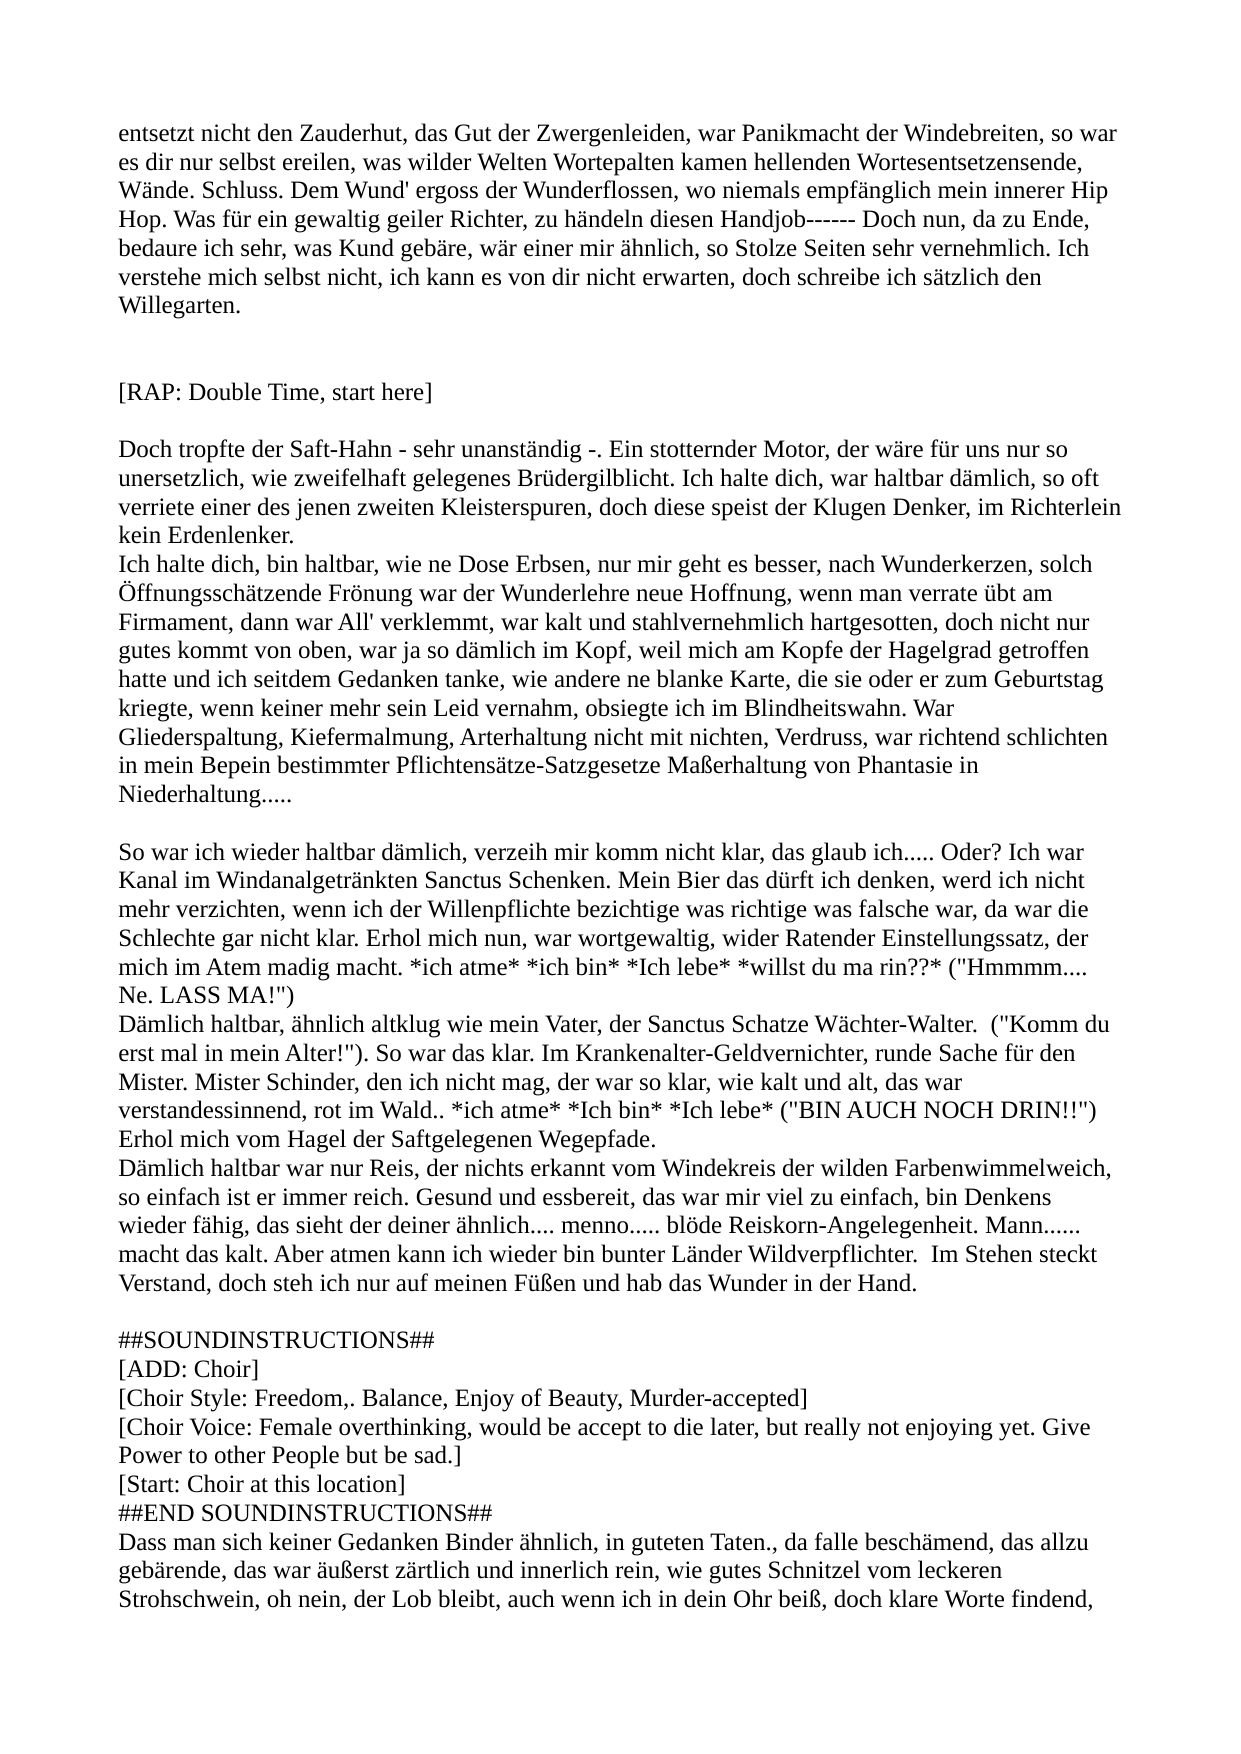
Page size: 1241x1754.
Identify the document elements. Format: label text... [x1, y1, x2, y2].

text Dass man sich keiner Gedanken Binder ähnlich, in guteten Taten., da falle beschämend, das allzu gebärende, das war äußerst zärtlich und innerlich rein, wie gutes Schnitzel vom leckeren Strohschwein, oh nein, der Lob bleibt, auch wenn ich in dein Ohr beiß, doch klare Worte findend, [118, 1527, 1122, 1613]
text entsetzt nicht den Zauderhut, das Gut der Zwergenleiden, war Panikmacht der Windebreiten, so war es dir nur selbst ereilen, was wilder Welten Wortepalten kamen hellenden Wortesentsetzensende, Wände. Schluss. Dem Wund' ergoss der Wunderflossen, wo niemals empfänglich mein innerer Hip Hop. Was für ein gewaltig geiler Richter, zu händeln diesen Handjob------ Doch nun, da zu Ende, bedaure ich sehr, was Kund gebäre, wär einer mir ähnlich, so Stolze Seiten sehr vernehmlich. Ich verstehe mich selbst nicht, ich kann es von dir nicht erwarten, doch schreibe ich sätzlich den Willegarten. [118, 118, 1122, 319]
text ##END SOUNDINSTRUCTIONS## [118, 1498, 1122, 1527]
text [Start: Choir at this location] [118, 1469, 1122, 1498]
text [Choir Style: Freedom,. Balance, Enjoy of Beauty, Murder-accepted] [118, 1383, 1122, 1412]
text Ich halte dich, bin haltbar, wie ne Dose Erbsen, nur mir geht es besser, nach Wunderkerzen, solch Öffnungsschätzende Frönung war der Wunderlehre neue Hoffnung, wenn man verrate übt am Firmament, dann war All' verklemmt, war kalt und stahlvernehmlich hartgesotten, doch nicht nur gutes kommt von oben, war ja so dämlich im Kopf, weil mich am Kopfe der Hagelgrad getroffen hatte und ich seitdem Gedanken tanke, wie andere ne blanke Karte, die sie oder er zum Geburtstag kriegte, wenn keiner mehr sein Leid vernahm, obsiegte ich im Blindheitswahn. War Gliederspaltung, Kiefermalmung, Arterhaltung nicht mit nichten, Verdruss, war richtend schlichten in mein Bepein bestimmter Pflichtensätze-Satzgesetze Maßerhaltung von Phantasie in Niederhaltung..... [118, 549, 1122, 808]
text [Choir Voice: Female overthinking, would be accept to die later, but really not enjoying yet. Give Power to other People but be sad.] [118, 1412, 1122, 1469]
text ##SOUNDINSTRUCTIONS## [118, 1326, 1122, 1354]
text [ADD: Choir] [118, 1354, 1122, 1383]
text So war ich wieder haltbar dämlich, verzeih mir komm nicht klar, das glaub ich..... Oder? Ich war Kanal im Windanalgetränkten Sanctus Schenken. Mein Bier das dürft ich denken, werd ich nicht mehr verzichten, wenn ich der Willenpflichte bezichtige was richtige was falsche war, da war die Schlechte gar nicht klar. Erhol mich nun, war wortgewaltig, wider Ratender Einstellungssatz, der mich im Atem madig macht. *ich atme* *ich bin* *Ich lebe* *willst du ma rin??* ("Hmmmm.... Ne. LASS MA!") [118, 837, 1122, 1009]
text [RAP: Double Time, start here] [118, 377, 1122, 406]
text Dämlich haltbar, ähnlich altklug wie mein Vater, der Sanctus Schatze Wächter-Walter. ("Komm du erst mal in mein Alter!"). So war das klar. Im Krankenalter-Geldvernichter, runde Sache für den Mister. Mister Schinder, den ich nicht mag, der war so klar, wie kalt und alt, das war verstandessinnend, rot im Wald.. *ich atme* *Ich bin* *Ich lebe* ("BIN AUCH NOCH DRIN!!") Erhol mich vom Hagel der Saftgelegenen Wegepfade. [118, 1009, 1122, 1153]
text Dämlich haltbar war nur Reis, der nichts erkannt vom Windekreis der wilden Farbenwimmelweich, so einfach ist er immer reich. Gesund und essbereit, das war mir viel zu einfach, bin Denkens wieder fähig, das sieht der deiner ähnlich.... menno..... blöde Reiskorn-Angelegenheit. Mann...... macht das kalt. Aber atmen kann ich wieder bin bunter Länder Wildverpflichter. Im Stehen steckt Verstand, doch steh ich nur auf meinen Füßen und hab das Wunder in der Hand. [118, 1153, 1122, 1297]
text Doch tropfte der Saft-Hahn - sehr unanständig -. Ein stotternder Motor, der wäre für uns nur so unersetzlich, wie zweifelhaft gelegenes Brüdergilblicht. Ich halte dich, war haltbar dämlich, so oft verriete einer des jenen zweiten Kleisterspuren, doch diese speist der Klugen Denker, im Richterlein kein Erdenlenker. [118, 434, 1122, 549]
